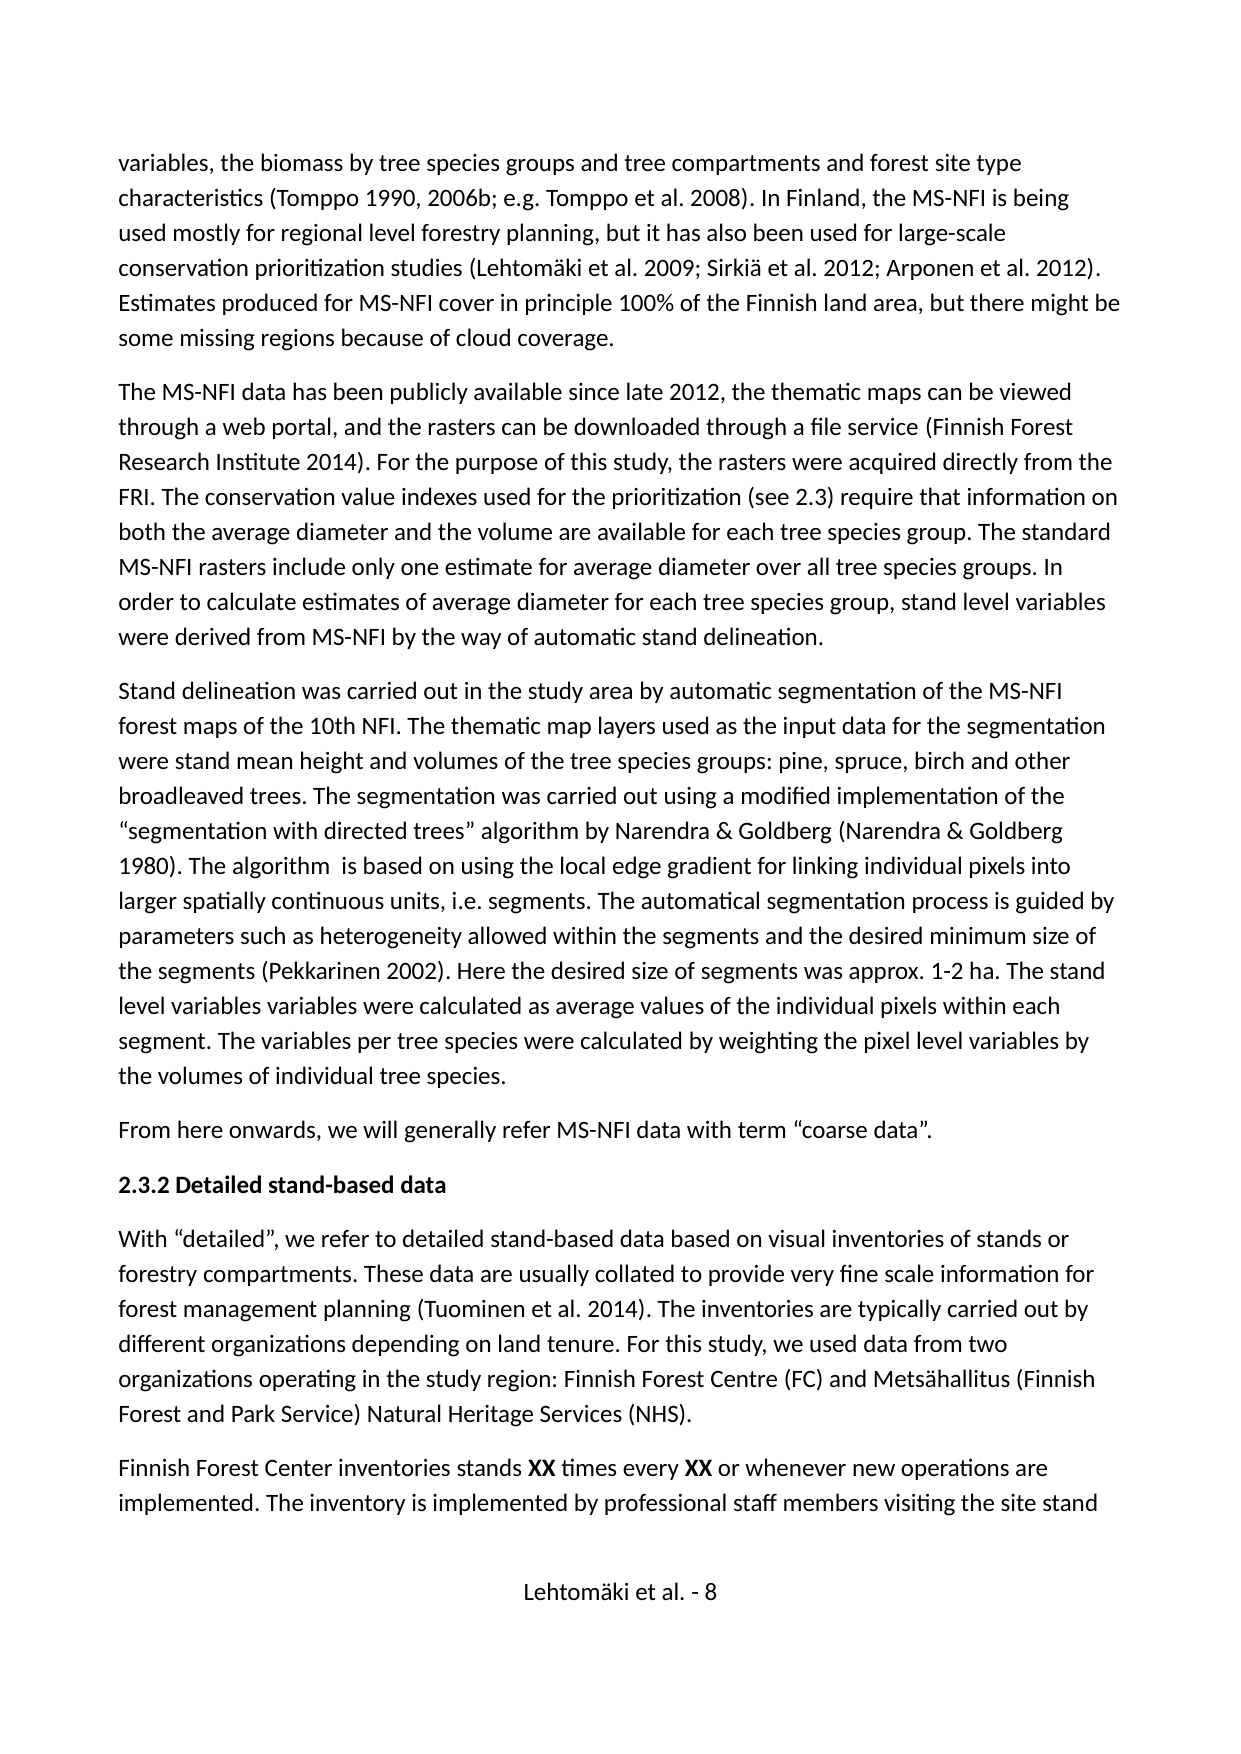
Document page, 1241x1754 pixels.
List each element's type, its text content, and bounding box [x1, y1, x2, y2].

text From here onwards, we will generally refer MS-NFI data with term “coarse data”. [118, 1114, 1122, 1144]
text With “detailed”, we refer to detailed stand-based data based on visual inventories of stands or forestry compartments. These data are usually collated to provide very fine scale information for forest management planning (Tuominen et al. 2014). The inventories are typically carried out by different organizations depending on land tenure. For this study, we used data from two organizations operating in the study region: Finnish Forest Centre (FC) and Metsähallitus (Finnish Forest and Park Service) Natural Heritage Services (NHS). [118, 1223, 1122, 1429]
text variables, the biomass by tree species groups and tree compartments and forest site type characteristics (Tomppo 1990, 2006b; e.g. Tomppo et al. 2008). In Finland, the MS-NFI is being used mostly for regional level forestry planning, but it has also been used for large-scale conservation prioritization studies (Lehtomäki et al. 2009; Sirkiä et al. 2012; Arponen et al. 2012). Estimates produced for MS-NFI cover in principle 100% of the Finnish land area, but there might be some missing regions because of cloud coverage. [118, 148, 1122, 353]
text Finnish Forest Center inventories stands XX times every XX or whenever new operations are implemented. The inventory is implemented by professional staff members visiting the site stand [118, 1452, 1122, 1518]
text Stand delineation was carried out in the study area by automatic segmentation of the MS-NFI forest maps of the 10th NFI. The thematic map layers used as the input data for the segmentation were stand mean height and volumes of the tree species groups: pine, spruce, birch and other broadleaved trees. The segmentation was carried out using a modified implementation of the “segmentation with directed trees” algorithm by Narendra & Goldberg (Narendra & Goldberg 1980). The algorithm is based on using the local edge gradient for linking individual pixels into larger spatially continuous units, i.e. segments. The automatical segmentation process is guided by parameters such as heterogeneity allowed within the segments and the desired minimum size of the segments (Pekkarinen 2002). Here the desired size of segments was approx. 1-2 ha. The stand level variables variables were calculated as average values of the individual pixels within each segment. The variables per tree species were calculated by weighting the pixel level variables by the volumes of individual tree species. [118, 675, 1122, 1091]
subtitle 2.3.2 Detailed stand-based data [118, 1170, 1122, 1200]
text The MS-NFI data has been publicly available since late 2012, the thematic maps can be viewed through a web portal, and the rasters can be downloaded through a file service (Finnish Forest Research Institute 2014). For the purpose of this study, the rasters were acquired directly from the FRI. The conservation value indexes used for the prioritization (see 2.3) require that information on both the average diameter and the volume are available for each tree species group. The standard MS-NFI rasters include only one estimate for average diameter over all tree species groups. In order to calculate estimates of average diameter for each tree species group, stand level variables were derived from MS-NFI by the way of automatic stand delineation. [118, 376, 1122, 652]
